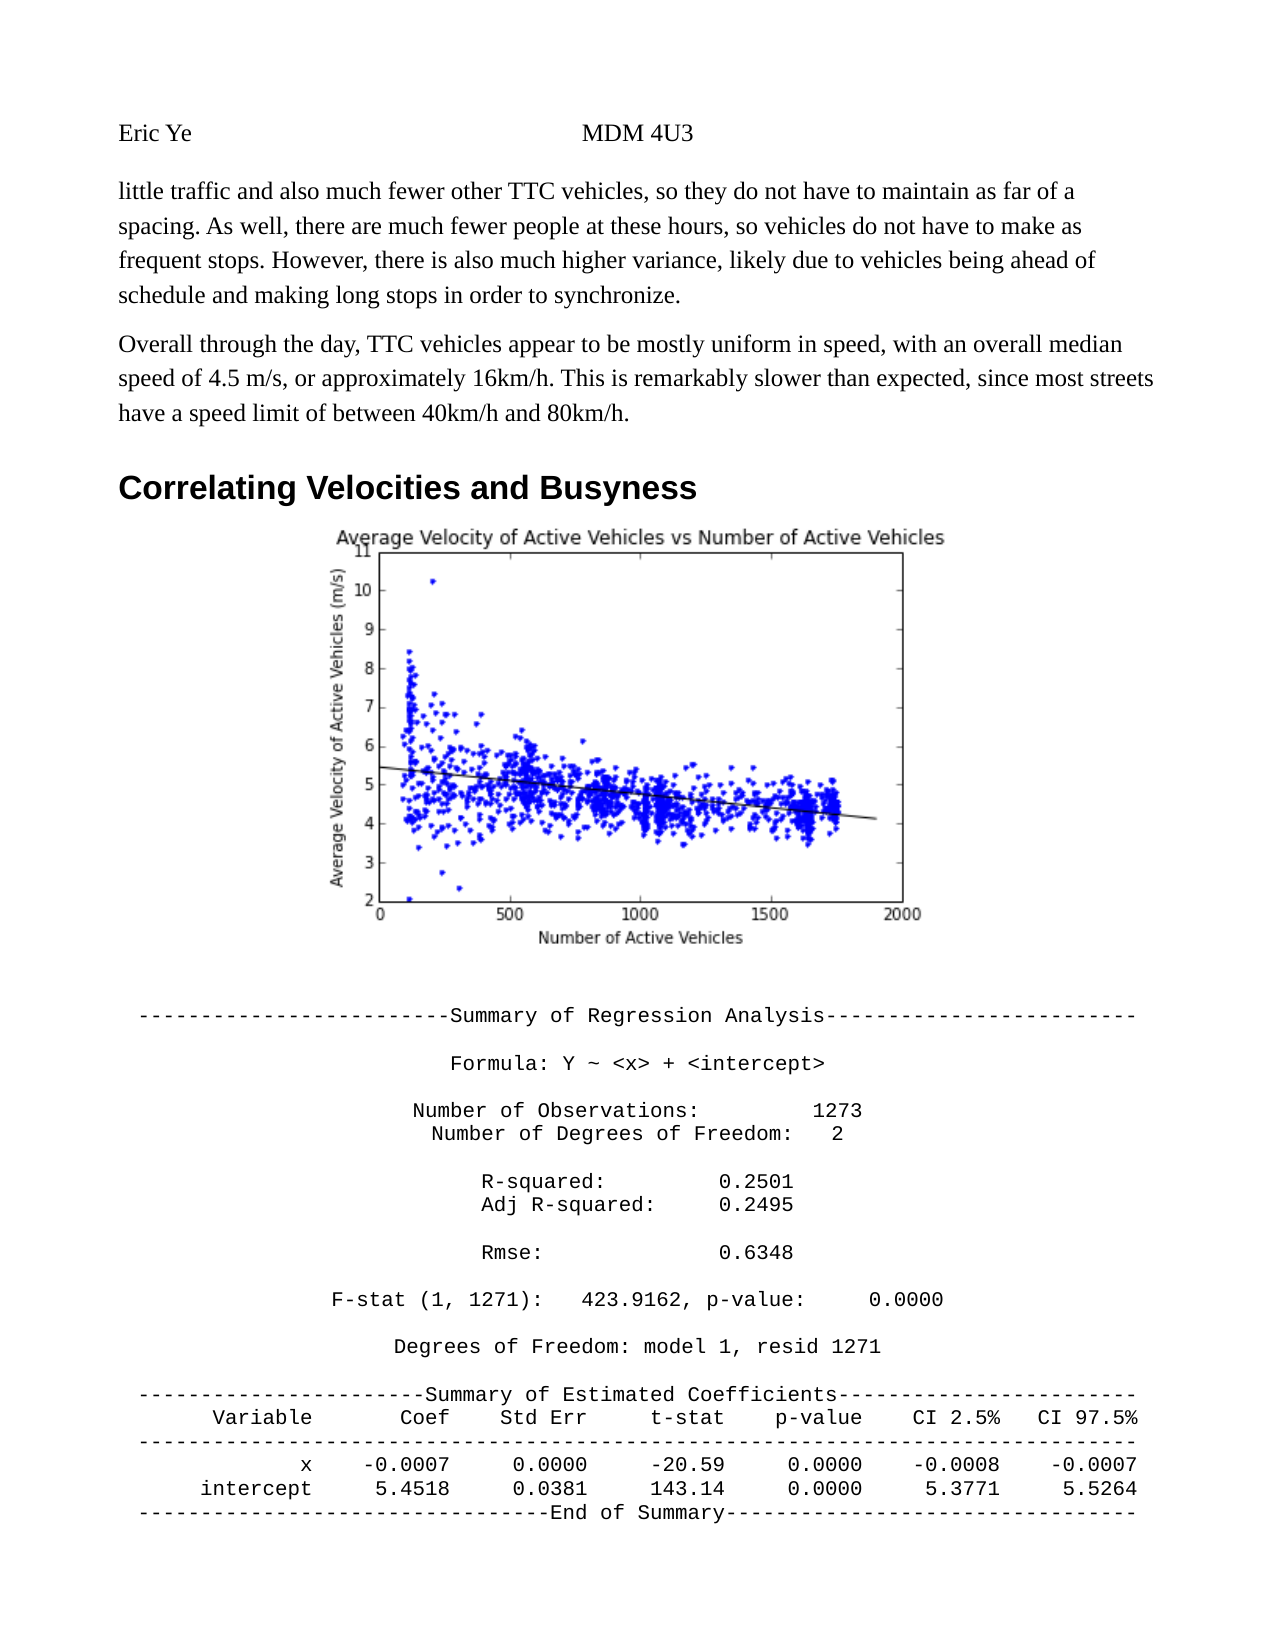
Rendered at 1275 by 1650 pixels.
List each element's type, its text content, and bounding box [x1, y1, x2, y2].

text Rmse: 0.6348 [118, 1242, 1157, 1265]
text little traffic and also much fewer other TTC vehicles, so they do not have to maintain as far of a spacing. As well, there are much fewer people at these hours, so vehicles do not have to make as frequent stops. However, there is also much higher variance, likely due to vehicles being ahead of schedule and making long stops in order to synchronize. [118, 176, 1157, 308]
text x -0.0007 0.0000 -20.59 0.0000 -0.0008 -0.0007 [118, 1454, 1157, 1478]
text R-squared: 0.2501 [118, 1171, 1157, 1194]
text -------------------------Summary of Regression Analysis------------------------- [118, 1005, 1157, 1029]
text Degrees of Freedom: model 1, resid 1271 [118, 1336, 1157, 1360]
text Formula: Y ~ <x> + <intercept> [118, 1052, 1157, 1076]
text Adj R-squared: 0.2495 [118, 1194, 1157, 1218]
text -----------------------Summary of Estimated Coefficients------------------------ [118, 1383, 1157, 1407]
subtitle Correlating Velocities and Busyness [118, 468, 1157, 506]
text F-stat (1, 1271): 423.9162, p-value: 0.0000 [118, 1289, 1157, 1313]
text -------------------------------------------------------------------------------- [118, 1431, 1157, 1454]
text ---------------------------------End of Summary--------------------------------- [118, 1502, 1157, 1525]
text Number of Observations: 1273 [118, 1100, 1157, 1123]
text Number of Degrees of Freedom: 2 [118, 1123, 1157, 1147]
text Variable Coef Std Err t-stat p-value CI 2.5% CI 97.5% [118, 1407, 1157, 1431]
text Overall through the day, TTC vehicles appear to be mostly uniform in speed, with an overall median speed of 4.5 m/s, or approximately 16km/h. This is remarkably slower than expected, since most streets have a speed limit of between 40km/h and 80km/h. [118, 329, 1157, 427]
picture [321, 518, 954, 958]
text intercept 5.4518 0.0381 143.14 0.0000 5.3771 5.5264 [118, 1478, 1157, 1502]
